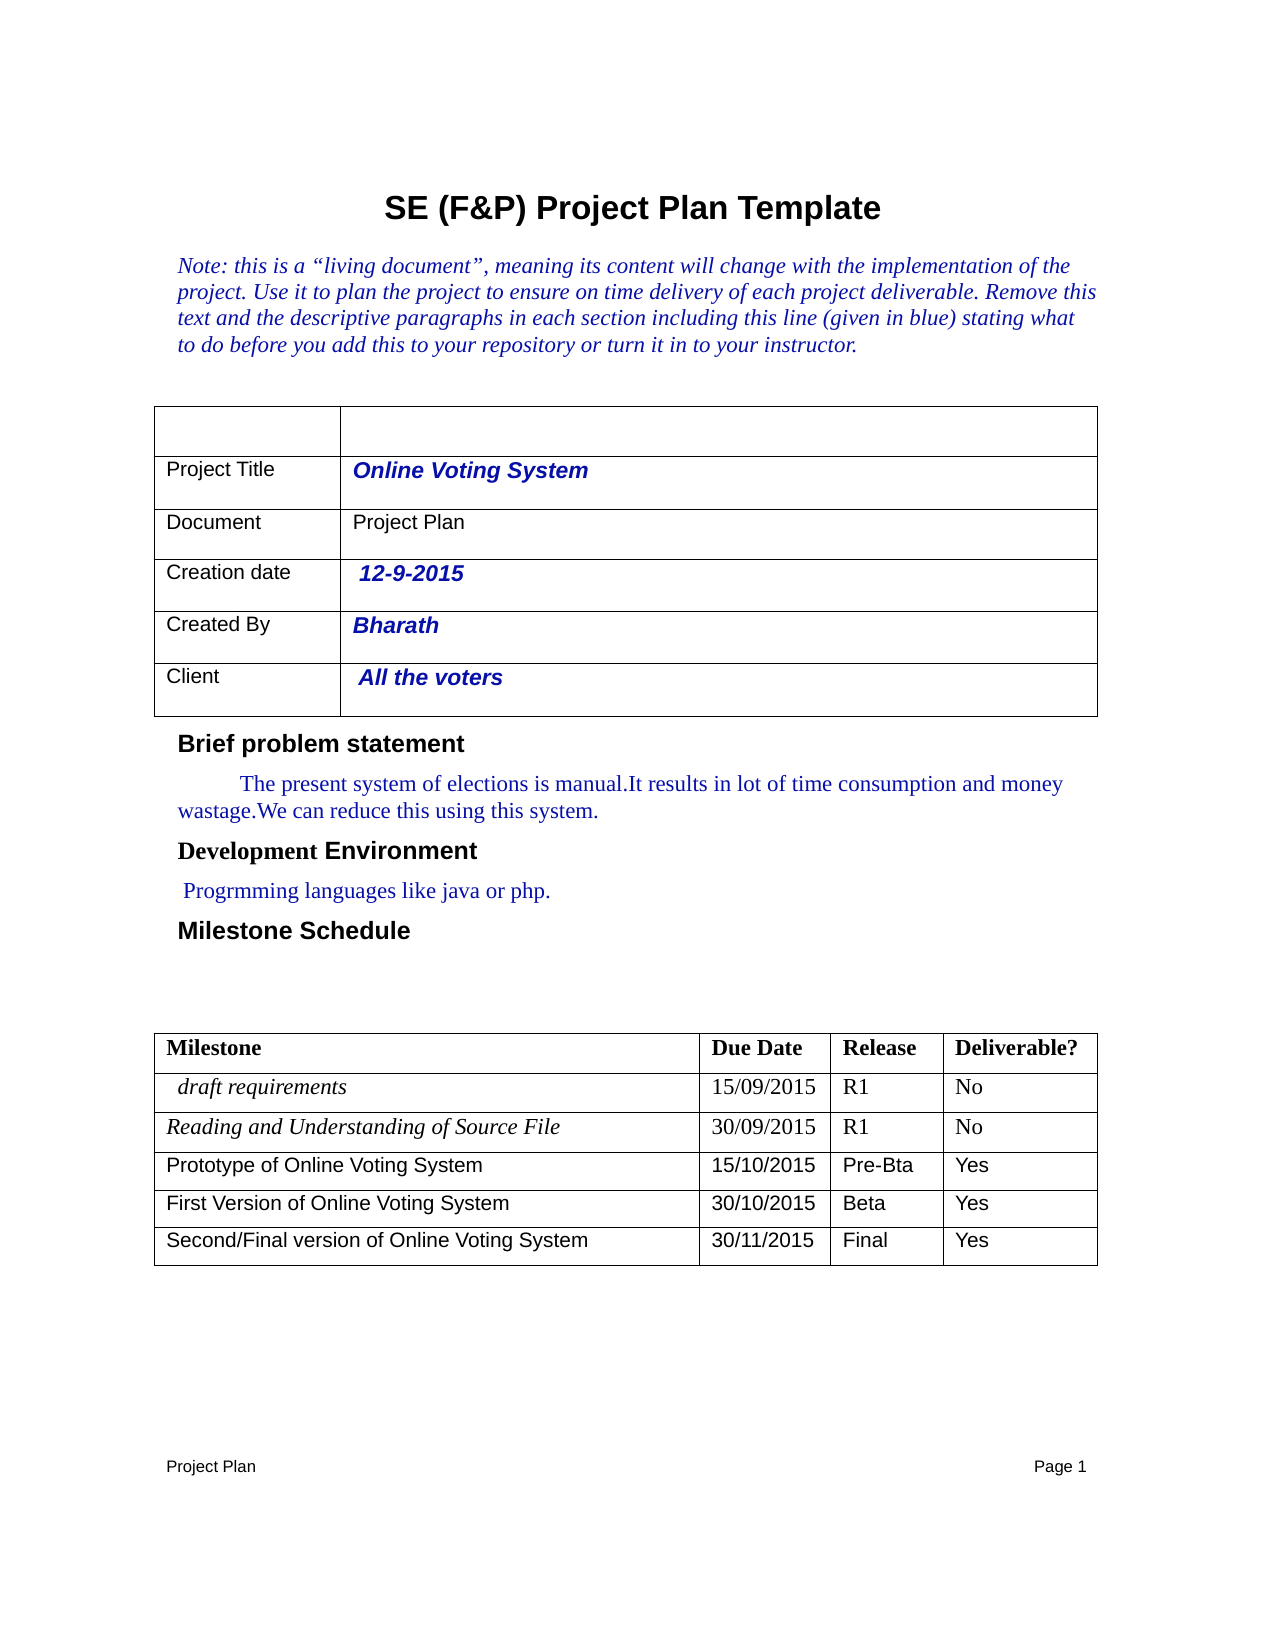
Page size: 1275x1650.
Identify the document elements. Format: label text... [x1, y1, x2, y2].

table_cell No [944, 1074, 1097, 1112]
subtitle Brief problem statement [177, 729, 1098, 758]
table_cell 15/10/2015 [700, 1153, 830, 1190]
table_cell 30/11/2015 [700, 1228, 830, 1265]
table_cell Reading and Understanding of Source File [155, 1113, 699, 1152]
table_cell No [944, 1113, 1097, 1152]
table_cell Client [155, 664, 340, 716]
table_cell Document [155, 510, 340, 558]
table_cell First Version of Online Voting System [155, 1191, 699, 1227]
table_cell R1 [831, 1113, 943, 1152]
table_header [341, 407, 1097, 456]
table_cell Yes [944, 1191, 1097, 1227]
table_cell 30/10/2015 [700, 1191, 830, 1227]
table_cell Beta [831, 1191, 943, 1227]
table_cell Creation date [155, 560, 340, 611]
table_cell draft requirements [155, 1074, 699, 1112]
table_cell 30/09/2015 [700, 1113, 830, 1152]
table_cell Bharath [341, 612, 1097, 663]
table_cell Online Voting System [341, 457, 1097, 508]
table_header Deliverable? [944, 1034, 1097, 1072]
text SE (F&P) Project Plan Template [177, 188, 1098, 227]
table_cell Project Plan [341, 510, 1097, 558]
subtitle Milestone Schedule [177, 916, 1098, 945]
table_cell All the voters [341, 664, 1097, 716]
text Note: this is a “living document”, meaning its content will change with the implementation of the project. Use it to plan the project to ensure on time delivery of each project deliverable. Remove this text and the descriptive paragraphs in each section including this line (given in blue) stating what to do before you add this to your repository or turn it in to your instructor. [177, 252, 1098, 357]
text Progrmming languages like java or php. [177, 877, 1098, 903]
table_cell Project Title [155, 457, 340, 508]
table_cell Yes [944, 1228, 1097, 1265]
table_cell Final [831, 1228, 943, 1265]
table_cell Second/Final version of Online Voting System [155, 1228, 699, 1265]
table_cell Created By [155, 612, 340, 663]
table_cell Yes [944, 1153, 1097, 1190]
table_cell Prototype of Online Voting System [155, 1153, 699, 1190]
table_cell R1 [831, 1074, 943, 1112]
table_header Due Date [700, 1034, 830, 1072]
table_header Milestone [155, 1034, 699, 1072]
text The present system of elections is manual.It results in lot of time consumption and money wastage.We can reduce this using this system. [177, 771, 1098, 823]
table_header [155, 407, 340, 456]
table_cell Pre-Bta [831, 1153, 943, 1190]
subtitle Development Environment [177, 836, 1098, 864]
table_cell 12-9-2015 [341, 560, 1097, 611]
table_header Release [831, 1034, 943, 1072]
table_cell 15/09/2015 [700, 1074, 830, 1112]
